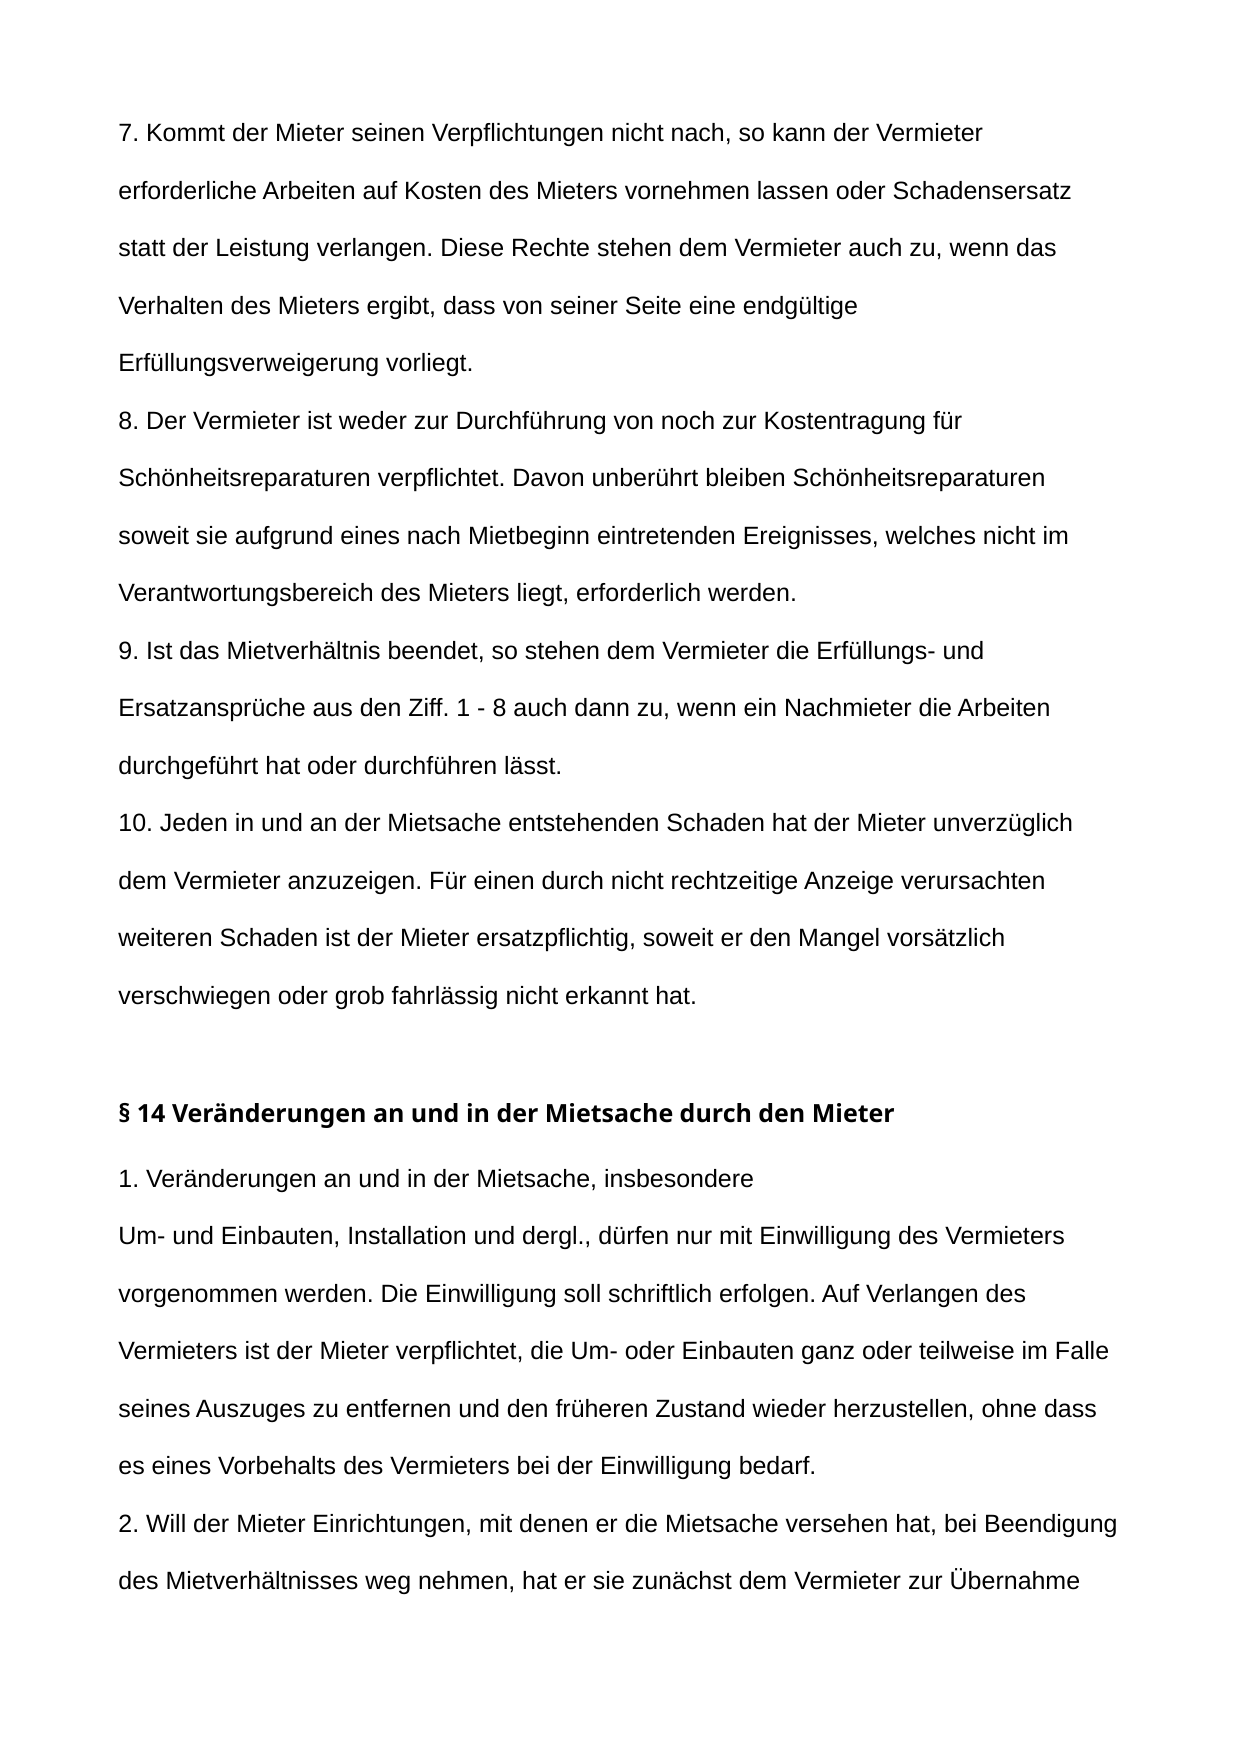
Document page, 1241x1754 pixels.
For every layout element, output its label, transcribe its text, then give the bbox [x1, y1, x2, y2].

text 7. Kommt der Mieter seinen Verpflichtungen nicht nach, so kann der Vermieter erforderliche Arbeiten auf Kosten des Mieters vornehmen lassen oder Schadensersatz statt der Leistung verlangen. Diese Rechte stehen dem Vermieter auch zu, wenn das Verhalten des Mieters ergibt, dass von seiner Seite eine endgültige Erfüllungsverweigerung vorliegt. [118, 118, 1122, 377]
text 10. Jeden in und an der Mietsache entstehenden Schaden hat der Mieter unverzüglich dem Vermieter anzuzeigen. Für einen durch nicht rechtzeitige Anzeige verursachten weiteren Schaden ist der Mieter ersatzpflichtig, soweit er den Mangel vorsätzlich verschwiegen oder grob fahrlässig nicht erkannt hat. [118, 808, 1122, 1009]
text Um- und Einbauten, Installation und dergl., dürfen nur mit Einwilligung des Vermieters vorgenommen werden. Die Einwilligung soll schriftlich erfolgen. Auf Verlangen des Vermieters ist der Mieter verpflichtet, die Um- oder Einbauten ganz oder teilweise im Falle seines Auszuges zu entfernen und den früheren Zustand wieder herzustellen, ohne dass es eines Vorbehalts des Vermieters bei der Einwilligung bedarf. [118, 1221, 1122, 1480]
text 2. Will der Mieter Einrichtungen, mit denen er die Mietsache versehen hat, bei Beendigung des Mietverhältnisses weg nehmen, hat er sie zunächst dem Vermieter zur Übernahme [118, 1509, 1122, 1595]
text 9. Ist das Mietverhältnis beendet, so stehen dem Vermieter die Erfüllungs- und Ersatzansprüche aus den Ziff. 1 - 8 auch dann zu, wenn ein Nachmieter die Arbeiten durchgeführt hat oder durchführen lässt. [118, 636, 1122, 779]
text 8. Der Vermieter ist weder zur Durchführung von noch zur Kostentragung für Schönheitsreparaturen verpflichtet. Davon unberührt bleiben Schönheitsreparaturen soweit sie aufgrund eines nach Mietbeginn eintretenden Ereignisses, welches nicht im Verantwortungsbereich des Mieters liegt, erforderlich werden. [118, 406, 1122, 607]
text § 14 Veränderungen an und in der Mietsache durch den Mieter [118, 1096, 1122, 1130]
text 1. Veränderungen an und in der Mietsache, insbesondere [118, 1164, 1122, 1192]
